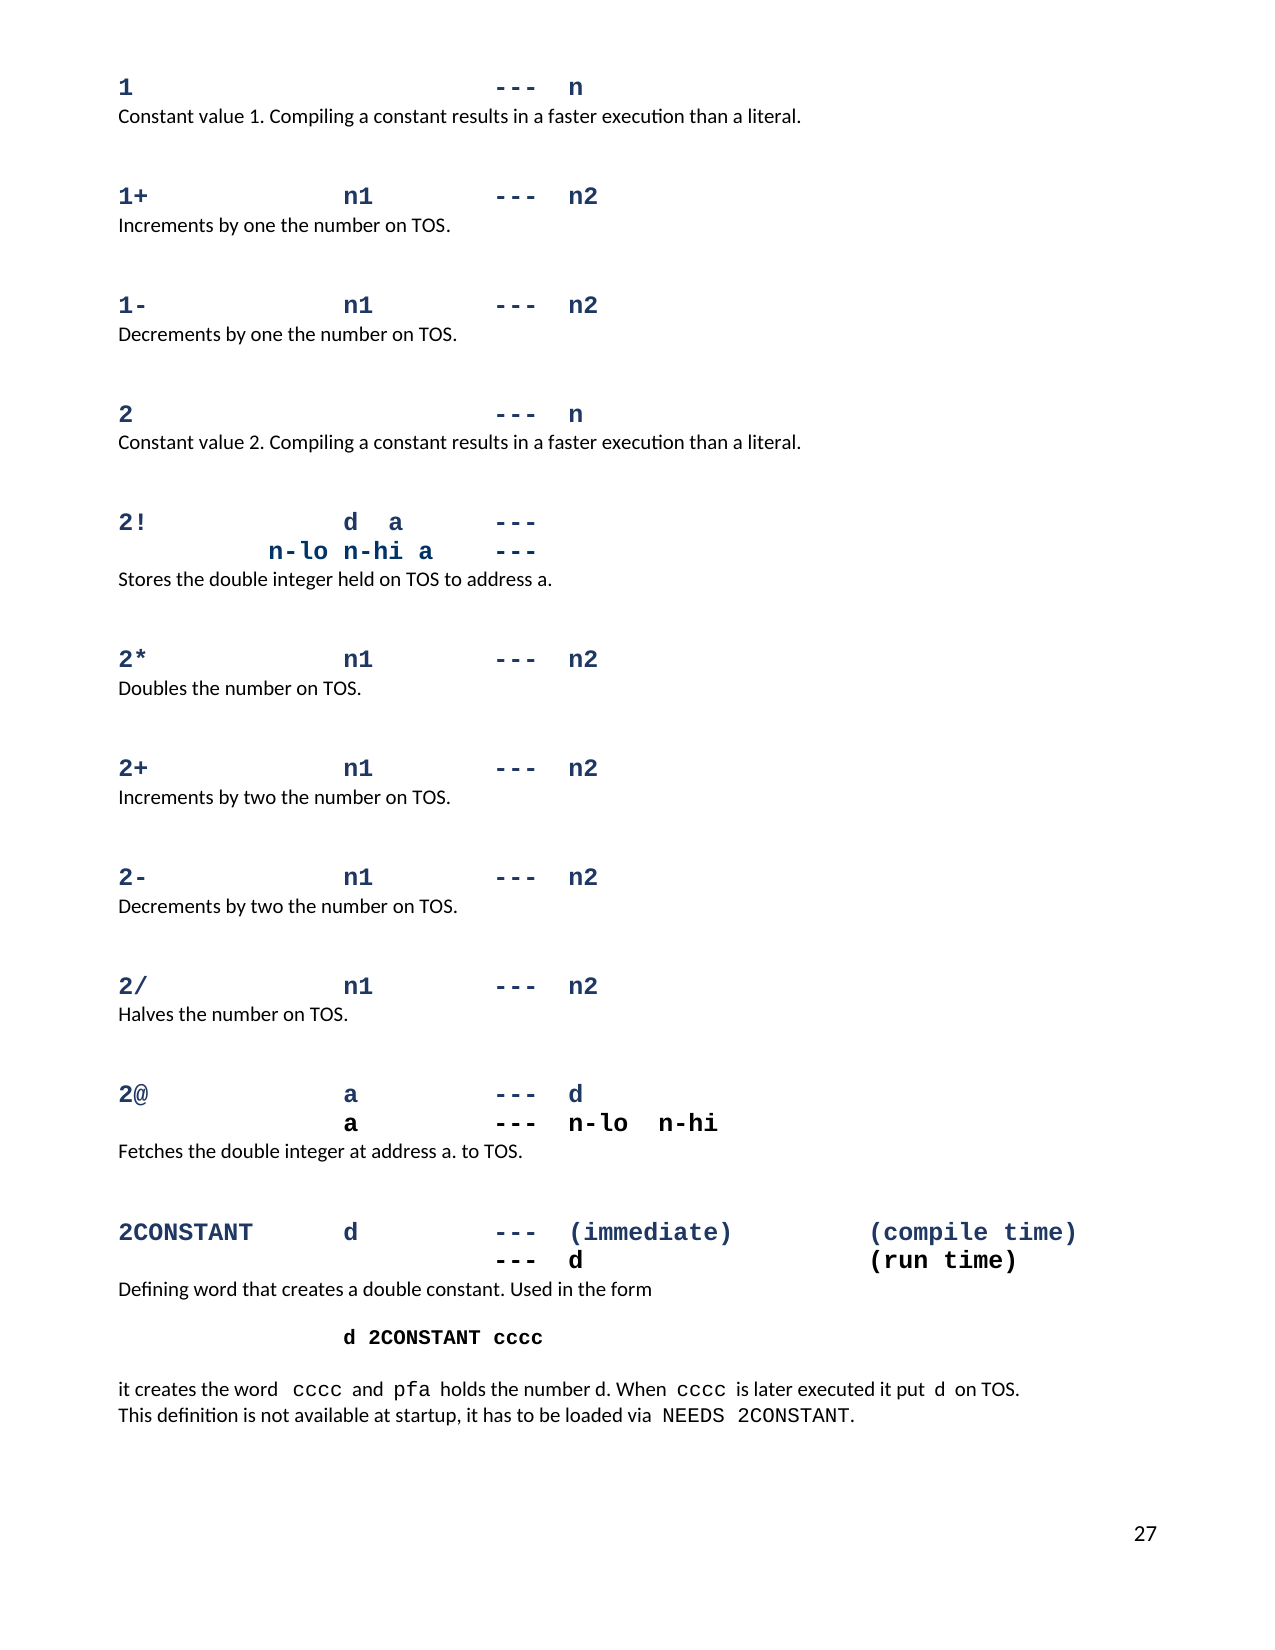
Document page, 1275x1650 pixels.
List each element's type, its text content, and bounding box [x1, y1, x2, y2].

text n-lo n-hi a --- [118, 538, 1157, 567]
text Increments by one the number on TOS. [118, 212, 1157, 237]
subtitle 2! d a --- [118, 510, 1157, 538]
subtitle 1- n1 --- n2 [118, 292, 1157, 321]
subtitle 2* n1 --- n2 [118, 647, 1157, 675]
subtitle 2 --- n [118, 401, 1157, 429]
text Decrements by one the number on TOS. [118, 321, 1157, 346]
text Constant value 2. Compiling a constant results in a faster execution than a literal. [118, 429, 1157, 455]
text a --- n-lo n-hi [118, 1110, 1157, 1139]
text Decrements by two the number on TOS. [118, 893, 1157, 918]
subtitle 2- n1 --- n2 [118, 864, 1157, 893]
text --- d (run time) [418, 1247, 1157, 1276]
subtitle 2/ n1 --- n2 [118, 973, 1157, 1002]
text Halves the number on TOS. [118, 1002, 1157, 1027]
subtitle 1 --- n [118, 75, 1157, 103]
text Increments by two the number on TOS. [118, 784, 1157, 809]
text Constant value 1. Compiling a constant results in a faster execution than a literal. [118, 103, 1157, 129]
text Defining word that creates a double constant. Used in the form [118, 1276, 1157, 1301]
text Stores the double integer held on TOS to address a. [118, 567, 1157, 592]
text Fetches the double integer at address a. to TOS. [118, 1139, 1157, 1164]
text d 2CONSTANT cccc [118, 1327, 1157, 1350]
text Doubles the number on TOS. [118, 675, 1157, 701]
subtitle 1+ n1 --- n2 [118, 184, 1157, 212]
subtitle 2CONSTANT d --- (immediate) (compile time) [118, 1219, 1157, 1247]
text it creates the word cccc and pfa holds the number d. When cccc is later executed it put d on TOS. [118, 1376, 1157, 1402]
text This definition is not available at startup, it has to be loaded via NEEDS 2CONSTANT. [118, 1402, 1157, 1429]
subtitle 2+ n1 --- n2 [118, 756, 1157, 784]
subtitle 2@ a --- d [118, 1082, 1157, 1110]
